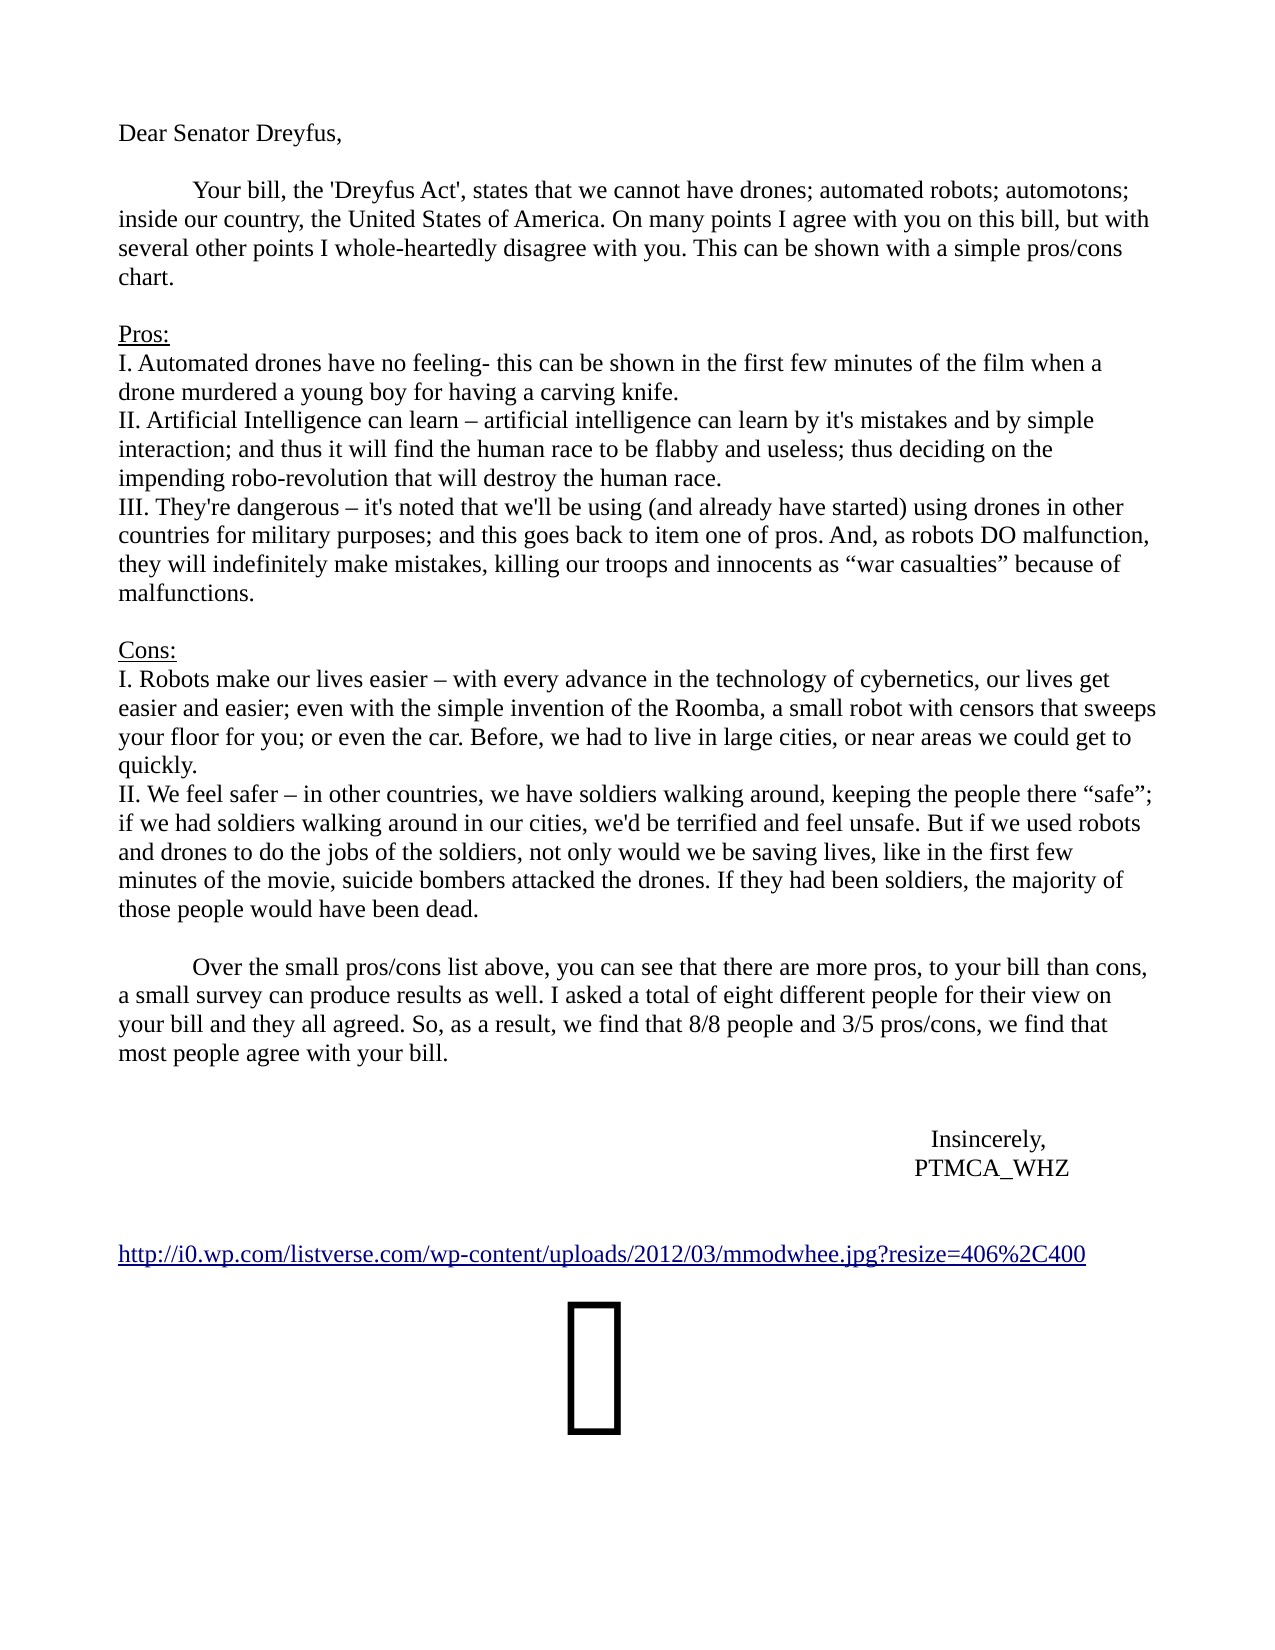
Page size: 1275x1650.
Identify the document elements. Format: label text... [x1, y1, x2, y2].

text Your bill, the 'Dreyfus Act', states that we cannot have drones; automated robots; automotons; inside our country, the United States of America. On many points I agree with you on this bill, but with several other points I whole-heartedly disagree with you. This can be shown with a simple pros/cons chart. [118, 176, 1157, 291]
text I. Robots make our lives easier – with every advance in the technology of cybernetics, our lives get easier and easier; even with the simple invention of the Roomba, a small robot with censors that sweeps your floor for you; or even the car. Before, we had to live in large cities, or near areas we could get to quickly. [118, 664, 1157, 779]
text http://i0.wp.com/listverse.com/wp-content/uploads/2012/03/mmodwhee.jpg?resize=406%2C400 [118, 1239, 1157, 1268]
text Insincerely, [118, 1124, 1157, 1153]
text III. They're dangerous – it's noted that we'll be using (and already have started) using drones in other countries for military purposes; and this goes back to item one of pros. And, as robots DO malfunction, they will indefinitely make mistakes, killing our troops and innocents as “war casualties” because of malfunctions. [118, 492, 1157, 607]
text N [118, 1297, 1157, 1479]
text PTMCA_WHZ [118, 1153, 1157, 1182]
text II. We feel safer – in other countries, we have soldiers walking around, keeping the people there “safe”; if we had soldiers walking around in our cities, we'd be terrified and feel unsafe. But if we used robots and drones to do the jobs of the soldiers, not only would we be saving lives, like in the first few minutes of the movie, suicide bombers attacked the drones. If they had been soldiers, the majority of those people would have been dead. [118, 779, 1157, 923]
text II. Artificial Intelligence can learn – artificial intelligence can learn by it's mistakes and by simple interaction; and thus it will find the human race to be flabby and useless; thus deciding on the impending robo-revolution that will destroy the human race. [118, 406, 1157, 492]
text I. Automated drones have no feeling- this can be shown in the first few minutes of the film when a drone murdered a young boy for having a carving knife. [118, 348, 1157, 406]
text Pros: [118, 319, 1157, 348]
text Dear Senator Dreyfus, [118, 118, 1157, 147]
text Cons: [118, 636, 1157, 664]
text Over the small pros/cons list above, you can see that there are more pros, to your bill than cons, a small survey can produce results as well. I asked a total of eight different people for their view on your bill and they all agreed. So, as a result, we find that 8/8 people and 3/5 pros/cons, we find that most people agree with your bill. [118, 952, 1157, 1067]
